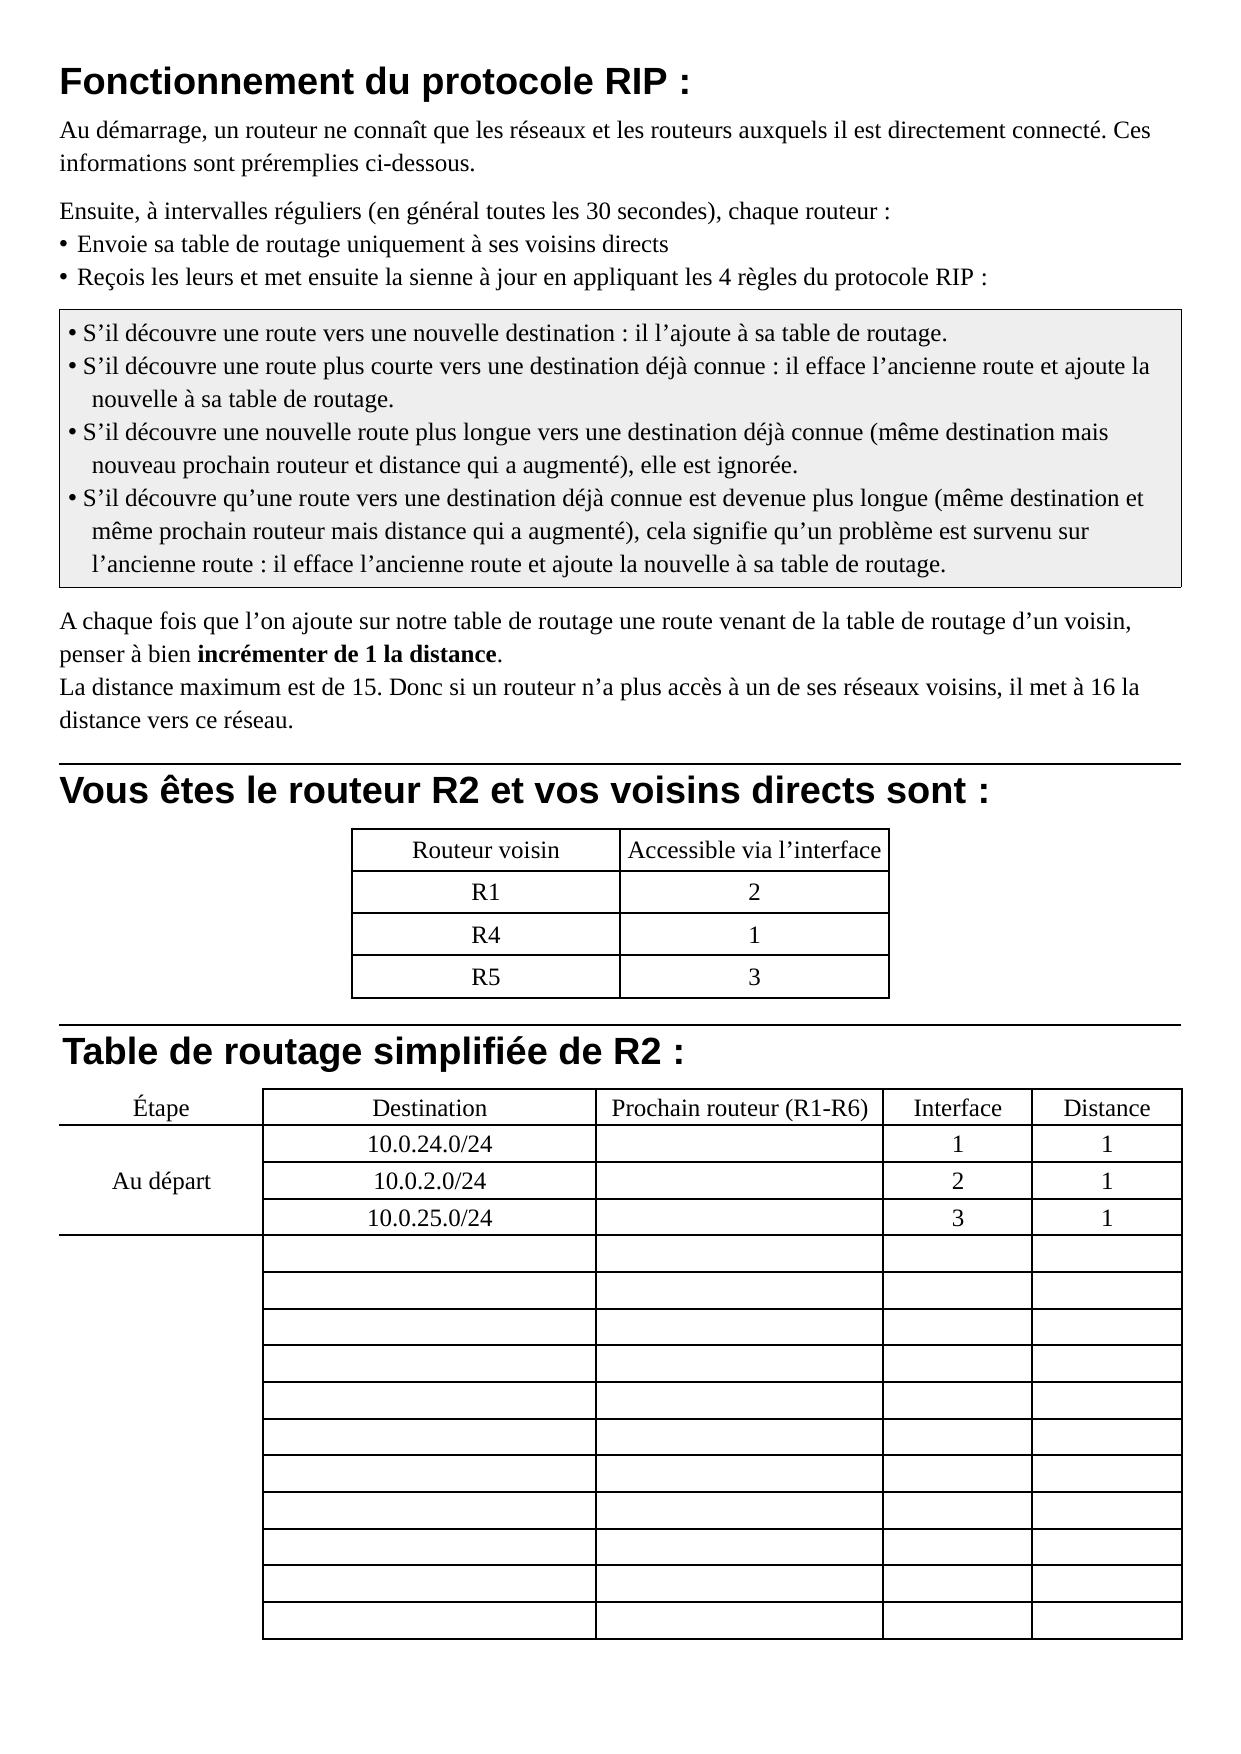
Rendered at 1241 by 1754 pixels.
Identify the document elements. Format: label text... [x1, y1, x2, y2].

table_header Prochain routeur (R1-R6) [597, 1090, 882, 1124]
table_cell 1 [621, 914, 888, 954]
table_cell [1033, 1310, 1181, 1344]
table_cell [264, 1346, 595, 1381]
table_cell [597, 1493, 882, 1528]
table_cell [59, 1601, 262, 1638]
list Envoie sa table de routage uniquement à ses voisins directs [59, 229, 1181, 257]
table_cell [597, 1420, 882, 1454]
table_cell 10.0.2.0/24 [264, 1163, 595, 1198]
table_cell [884, 1346, 1031, 1381]
table_cell 3 [884, 1200, 1031, 1234]
table_cell 10.0.25.0/24 [264, 1200, 595, 1234]
table_cell [597, 1383, 882, 1418]
table_cell 1 [1033, 1126, 1181, 1161]
table_header Routeur voisin [353, 830, 619, 870]
table_cell [597, 1200, 882, 1234]
table_cell 1 [1033, 1200, 1181, 1234]
table_cell [884, 1310, 1031, 1344]
table_cell [264, 1236, 595, 1271]
text Ensuite, à intervalles réguliers (en général toutes les 30 secondes), chaque routeur : [59, 196, 1181, 224]
list S’il découvre une route plus courte vers une destination déjà connue : il efface l’ancienne route et ajoute la nouvelle à sa table de routage. [60, 342, 1181, 408]
table_cell 2 [884, 1163, 1031, 1198]
table_cell [597, 1163, 882, 1198]
table_cell [1033, 1493, 1181, 1528]
table_header Étape [59, 1088, 262, 1124]
table_cell [1033, 1603, 1181, 1638]
table_cell [1033, 1383, 1181, 1418]
subtitle Fonctionnement du protocole RIP : [59, 59, 1181, 103]
list S’il découvre une nouvelle route plus longue vers une destination déjà connue (même destination mais nouveau prochain routeur et distance qui a augmenté), elle est ignorée. [60, 408, 1181, 474]
table_cell [884, 1493, 1031, 1528]
table_cell [59, 1491, 262, 1528]
table_cell [884, 1566, 1031, 1601]
subtitle Vous êtes le routeur R2 et vos voisins directs sont : [59, 765, 1181, 815]
table_cell R1 [353, 872, 619, 912]
table_cell 1 [1033, 1163, 1181, 1198]
table_cell [884, 1530, 1031, 1564]
list S’il découvre qu’une route vers une destination déjà connue est devenue plus longue (même destination et même prochain routeur mais distance qui a augmenté), cela signifie qu’un problème est survenu sur l’ancienne route : il efface l’ancienne route et ajoute la nouvelle à sa table de routage. [60, 474, 1181, 587]
table_cell [59, 1381, 262, 1418]
table_cell [884, 1236, 1031, 1271]
table_cell [597, 1530, 882, 1564]
table_cell 10.0.24.0/24 [264, 1126, 595, 1161]
table_cell [597, 1310, 882, 1344]
table_cell [59, 1418, 262, 1454]
table_cell [1033, 1566, 1181, 1601]
table_cell [264, 1273, 595, 1308]
table_cell 1 [884, 1126, 1031, 1161]
table_cell Au départ [59, 1126, 262, 1234]
table_cell [597, 1236, 882, 1271]
text A chaque fois que l’on ajoute sur notre table de routage une route venant de la table de routage d’un voisin, penser à bien incrémenter de 1 la distance. La distance maximum est de 15. Donc si un routeur n’a plus accès à un de ses réseaux voisins, il met à 16 la distance vers ce réseau. [59, 606, 1181, 734]
table_cell [59, 1528, 262, 1564]
table_cell [59, 1236, 262, 1271]
table_cell [597, 1346, 882, 1381]
table_cell 2 [621, 872, 888, 912]
table_cell [597, 1273, 882, 1308]
table_cell R5 [353, 956, 619, 997]
table_cell [884, 1420, 1031, 1454]
table_header Distance [1033, 1090, 1181, 1124]
table_cell [59, 1271, 262, 1308]
table_cell [59, 1454, 262, 1491]
table_cell [597, 1126, 882, 1161]
table_header Accessible via l’interface [621, 830, 888, 870]
table_cell [884, 1273, 1031, 1308]
list Reçois les leurs et met ensuite la sienne à jour en appliquant les 4 règles du protocole RIP : [59, 262, 1181, 291]
table_cell [264, 1493, 595, 1528]
table_cell [1033, 1273, 1181, 1308]
table_cell [264, 1310, 595, 1344]
table_cell [264, 1383, 595, 1418]
table_cell [597, 1566, 882, 1601]
table_cell [264, 1420, 595, 1454]
text Au démarrage, un routeur ne connaît que les réseaux et les routeurs auxquels il est directement connecté. Ces informations sont préremplies ci-dessous. [59, 115, 1181, 177]
table_cell [59, 1308, 262, 1344]
table_cell [264, 1603, 595, 1638]
table_cell [884, 1456, 1031, 1491]
table_cell [264, 1530, 595, 1564]
table_cell [59, 1344, 262, 1381]
table_cell [884, 1603, 1031, 1638]
subtitle Table de routage simplifiée de R2 : [59, 1026, 1181, 1075]
table_cell R4 [353, 914, 619, 954]
table_cell [264, 1456, 595, 1491]
table_header Interface [884, 1090, 1031, 1124]
table_cell 3 [621, 956, 888, 997]
table_cell [1033, 1456, 1181, 1491]
table_cell [1033, 1346, 1181, 1381]
table_cell [597, 1603, 882, 1638]
table_cell [1033, 1236, 1181, 1271]
table_cell [597, 1456, 882, 1491]
table_cell [884, 1383, 1031, 1418]
table_cell [1033, 1530, 1181, 1564]
table_header Destination [264, 1090, 595, 1124]
table_cell [264, 1566, 595, 1601]
table_cell [1033, 1420, 1181, 1454]
list S’il découvre une route vers une nouvelle destination : il l’ajoute à sa table de routage. [60, 310, 1181, 342]
table_cell [59, 1564, 262, 1601]
